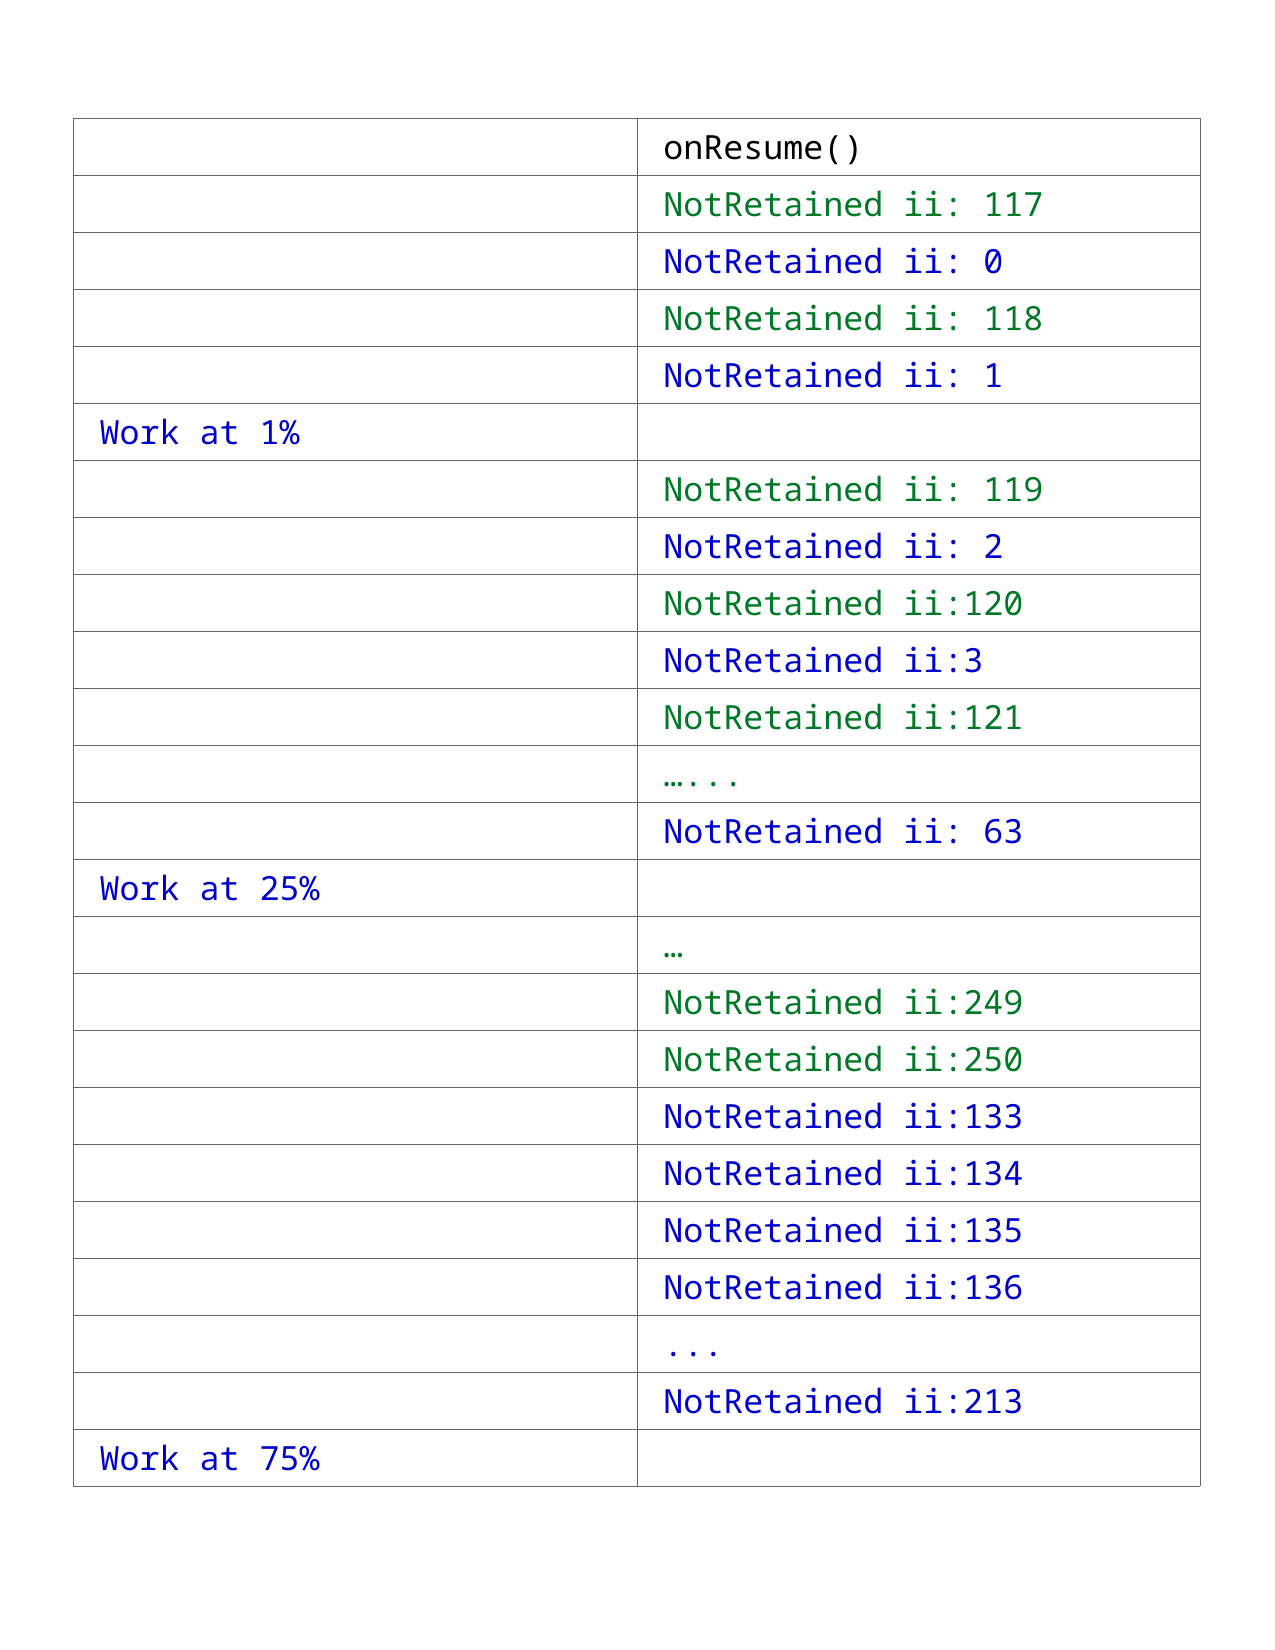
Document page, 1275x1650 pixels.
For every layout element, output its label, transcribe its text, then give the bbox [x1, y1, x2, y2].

table_cell [74, 119, 637, 175]
table_cell [74, 1373, 637, 1429]
table_cell [74, 347, 637, 403]
table_cell NotRetained ii:250 [638, 1031, 1200, 1087]
table_cell Work at 25% [74, 860, 637, 916]
table_cell NotRetained ii: 1 [638, 347, 1200, 403]
table_cell …... [638, 746, 1200, 802]
table_cell [638, 860, 1200, 916]
table_cell [74, 461, 637, 517]
table_cell ... [638, 1316, 1200, 1372]
table_cell [74, 632, 637, 688]
table_cell NotRetained ii: 63 [638, 803, 1200, 859]
table_cell [638, 404, 1200, 460]
table_cell NotRetained ii:134 [638, 1145, 1200, 1201]
table_cell NotRetained ii:249 [638, 974, 1200, 1030]
table_cell … [638, 917, 1200, 973]
table_cell Work at 75% [74, 1430, 637, 1486]
table_cell [74, 176, 637, 232]
table_cell NotRetained ii: 119 [638, 461, 1200, 517]
table_cell NotRetained ii:135 [638, 1202, 1200, 1258]
table_cell [74, 518, 637, 574]
table_cell [74, 917, 637, 973]
table_cell NotRetained ii:213 [638, 1373, 1200, 1429]
table_cell [74, 1316, 637, 1372]
table_cell NotRetained ii: 0 [638, 233, 1200, 289]
table_cell [74, 1088, 637, 1144]
table_cell [74, 974, 637, 1030]
table_cell [74, 1031, 637, 1087]
table_cell [74, 746, 637, 802]
table_cell [638, 1430, 1200, 1486]
table_cell NotRetained ii: 2 [638, 518, 1200, 574]
table_cell NotRetained ii:133 [638, 1088, 1200, 1144]
table_cell NotRetained ii: 117 [638, 176, 1200, 232]
table_cell [74, 1202, 637, 1258]
table_cell [74, 233, 637, 289]
table_cell [74, 1145, 637, 1201]
table_cell [74, 803, 637, 859]
table_cell NotRetained ii:3 [638, 632, 1200, 688]
table_cell onResume() [638, 119, 1200, 175]
table_cell NotRetained ii:121 [638, 689, 1200, 745]
table_cell NotRetained ii:136 [638, 1259, 1200, 1315]
table_cell NotRetained ii:120 [638, 575, 1200, 631]
table_cell [74, 689, 637, 745]
table_cell [74, 1259, 637, 1315]
table_cell [74, 290, 637, 346]
table_cell NotRetained ii: 118 [638, 290, 1200, 346]
table_cell Work at 1% [74, 404, 637, 460]
table_cell [74, 575, 637, 631]
